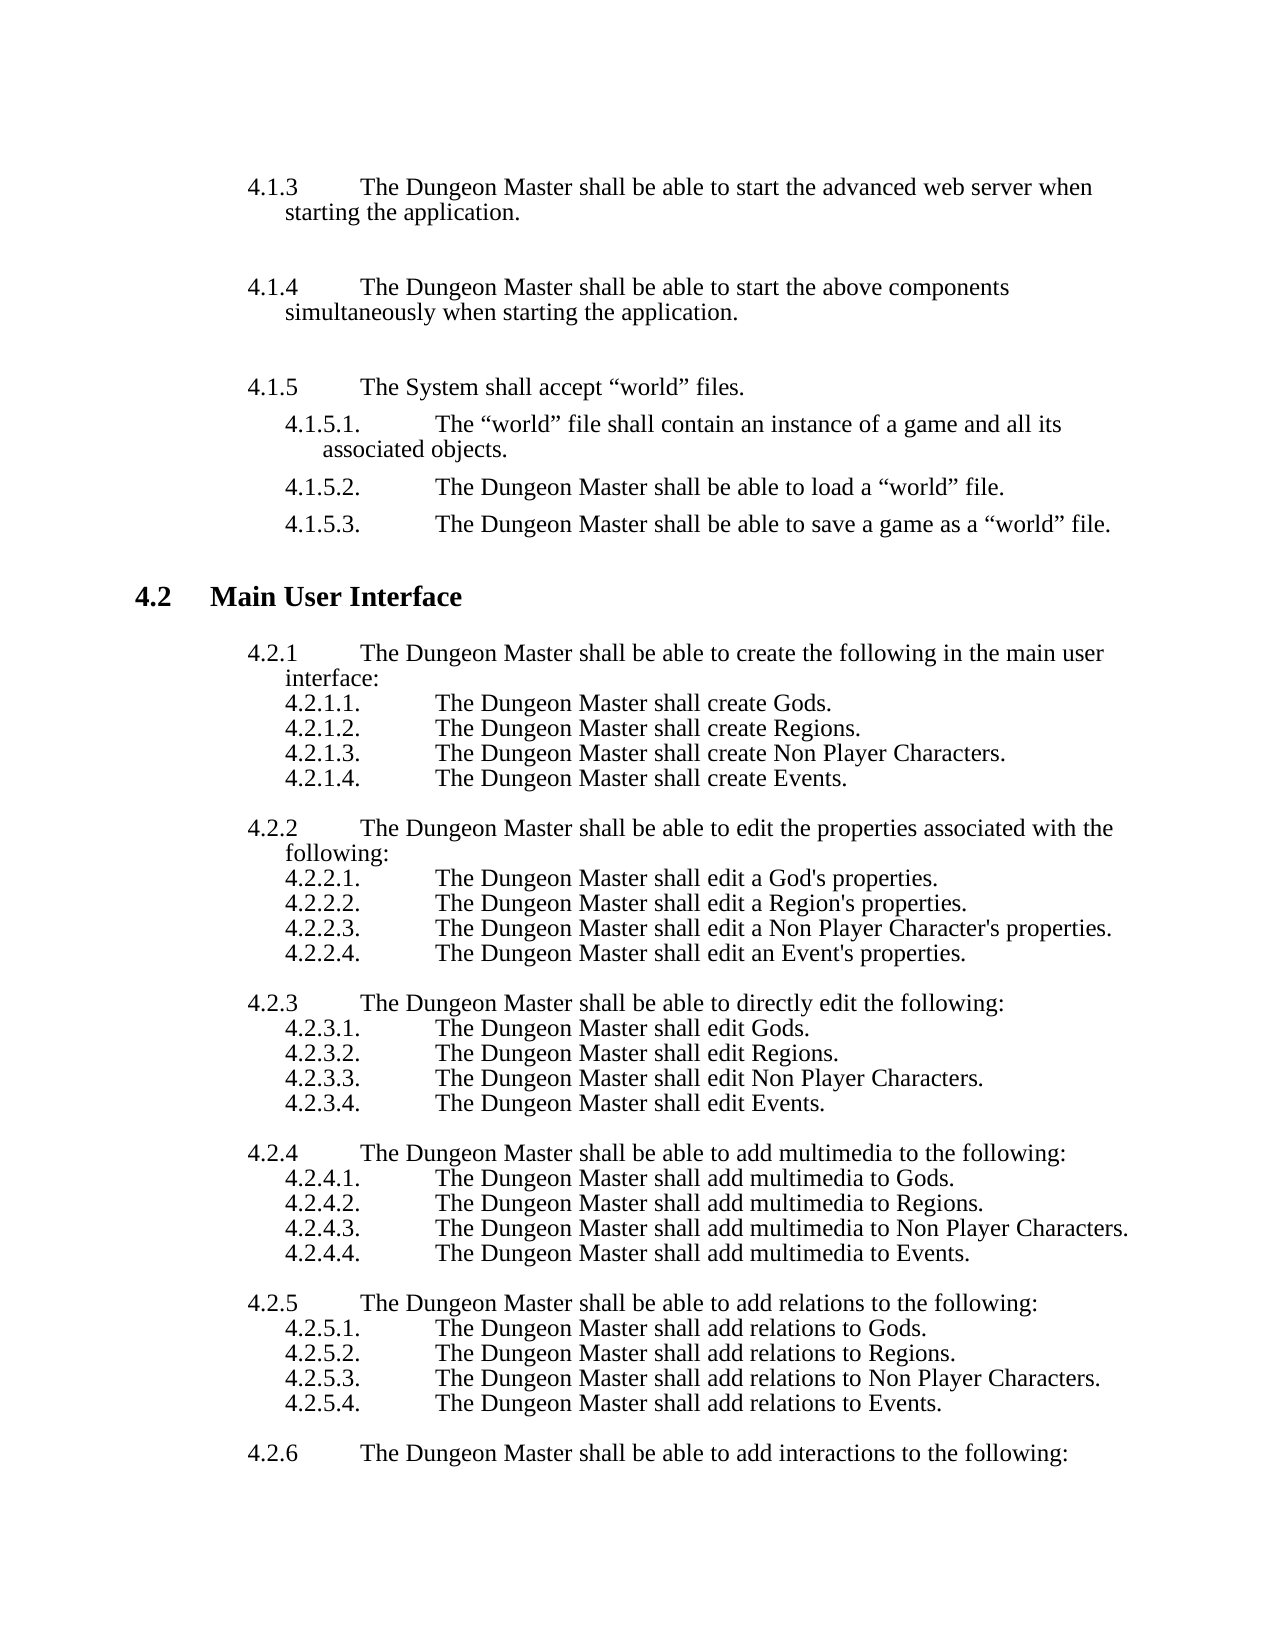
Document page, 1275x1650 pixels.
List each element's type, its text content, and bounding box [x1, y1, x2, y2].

list The Dungeon Master shall be able to add relations to the following: [247, 1292, 1140, 1317]
list The Dungeon Master shall add multimedia to Events. [285, 1242, 1140, 1267]
list The Dungeon Master shall be able to directly edit the following: [247, 992, 1140, 1017]
list The Dungeon Master shall edit a Region's properties. [285, 892, 1140, 917]
list The Dungeon Master shall create Non Player Characters. [285, 742, 1140, 767]
list The Dungeon Master shall edit an Event's properties. [285, 942, 1140, 967]
list The Dungeon Master shall add relations to Gods. [285, 1317, 1140, 1342]
list The Dungeon Master shall edit Gods. [285, 1017, 1140, 1042]
list The Dungeon Master shall be able to add interactions to the following: [247, 1442, 1140, 1467]
list The Dungeon Master shall create Gods. [285, 692, 1140, 717]
list The Dungeon Master shall be able to save a game as a “world” file. [285, 512, 1140, 537]
list The Dungeon Master shall edit Events. [285, 1092, 1140, 1117]
list The Dungeon Master shall add multimedia to Gods. [285, 1167, 1140, 1192]
list The Dungeon Master shall be able to load a “world” file. [285, 475, 1140, 500]
list The Dungeon Master shall add multimedia to Non Player Characters. [285, 1217, 1140, 1242]
list The Dungeon Master shall add relations to Regions. [285, 1342, 1140, 1367]
list The Dungeon Master shall edit Regions. [285, 1042, 1140, 1067]
list The Dungeon Master shall add relations to Non Player Characters. [285, 1367, 1140, 1392]
list The Dungeon Master shall edit a God's properties. [285, 867, 1140, 892]
list The Dungeon Master shall create Events. [285, 767, 1140, 792]
list The Dungeon Master shall add relations to Events. [285, 1392, 1140, 1417]
list The “world” file shall contain an instance of a game and all its associated objects. [285, 412, 1140, 462]
list The Dungeon Master shall be able to start the advanced web server when starting the application. [247, 175, 1140, 225]
list The Dungeon Master shall create Regions. [285, 717, 1140, 742]
subtitle Main User Interface [135, 579, 1140, 613]
list The System shall accept “world” files. [247, 375, 1140, 400]
list The Dungeon Master shall be able to create the following in the main user interface: [247, 642, 1140, 692]
list The Dungeon Master shall edit a Non Player Character's properties. [285, 917, 1140, 942]
list The Dungeon Master shall edit Non Player Characters. [285, 1067, 1140, 1092]
list The Dungeon Master shall add multimedia to Regions. [285, 1192, 1140, 1217]
list The Dungeon Master shall be able to start the above components simultaneously when starting the application. [247, 275, 1140, 325]
list The Dungeon Master shall be able to edit the properties associated with the following: [247, 817, 1140, 867]
list The Dungeon Master shall be able to add multimedia to the following: [247, 1142, 1140, 1167]
